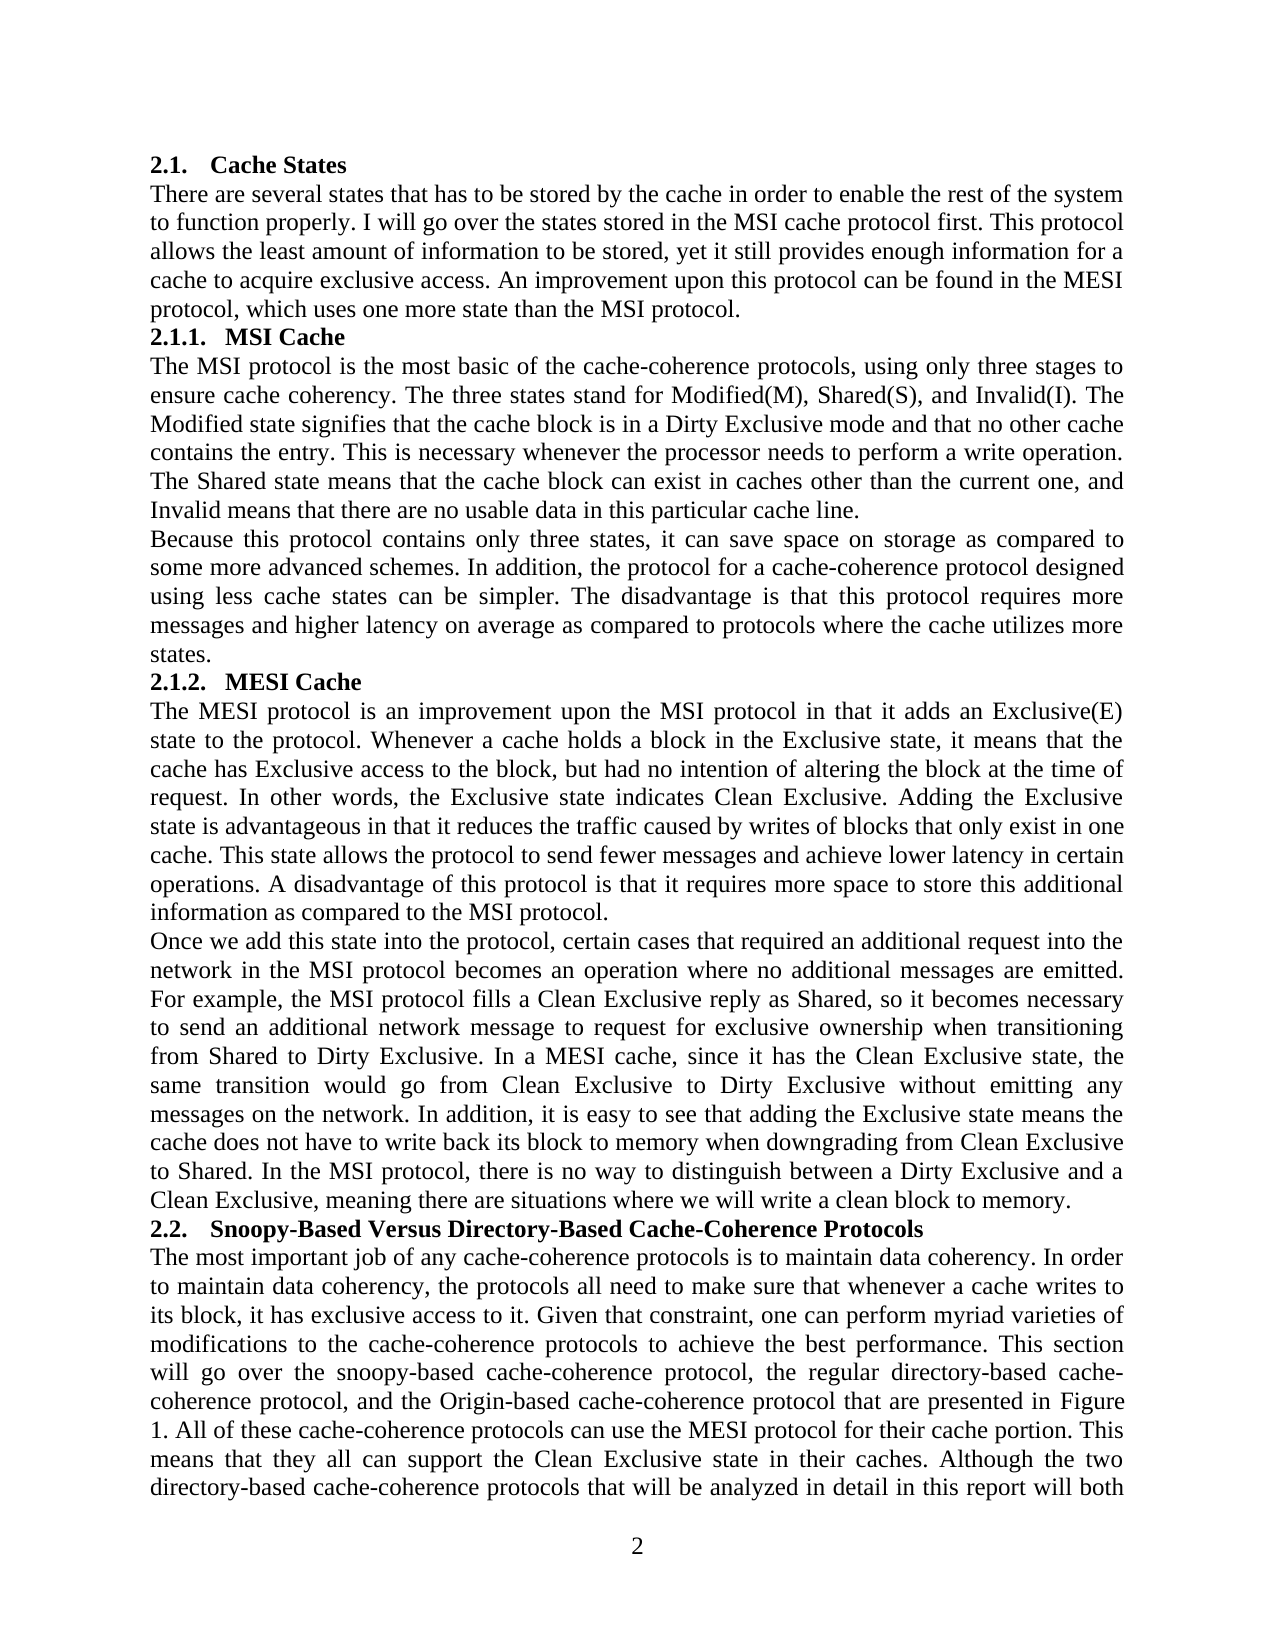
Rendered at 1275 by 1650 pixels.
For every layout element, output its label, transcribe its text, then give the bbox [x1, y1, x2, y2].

text The MSI protocol is the most basic of the cache-coherence protocols, using only three stages to ensure cache coherency. The three states stand for Modified(M), Shared(S), and Invalid(I). The Modified state signifies that the cache block is in a Dirty Exclusive mode and that no other cache contains the entry. This is necessary whenever the processor needs to perform a write operation. The Shared state means that the cache block can exist in caches other than the current one, and Invalid means that there are no usable data in this particular cache line. [150, 351, 1125, 524]
subtitle Snoopy-Based Versus Directory-Based Cache-Coherence Protocols [150, 1214, 1125, 1242]
text The most important job of any cache-coherence protocols is to maintain data coherency. In order to maintain data coherency, the protocols all need to make sure that whenever a cache writes to its block, it has exclusive access to it. Given that constraint, one can perform myriad varieties of modifications to the cache-coherence protocols to achieve the best performance. This section will go over the snoopy-based cache-coherence protocol, the regular directory-based cache-coherence protocol, and the Origin-based cache-coherence protocol that are presented in Figure 1. All of these cache-coherence protocols can use the MESI protocol for their cache portion. This means that they all can support the Clean Exclusive state in their caches. Although the two directory-based cache-coherence protocols that will be analyzed in detail in this report will both [150, 1242, 1125, 1501]
text Once we add this state into the protocol, certain cases that required an additional request into the network in the MSI protocol becomes an operation where no additional messages are emitted. For example, the MSI protocol fills a Clean Exclusive reply as Shared, so it becomes necessary to send an additional network message to request for exclusive ownership when transitioning from Shared to Dirty Exclusive. In a MESI cache, since it has the Clean Exclusive state, the same transition would go from Clean Exclusive to Dirty Exclusive without emitting any messages on the network. In addition, it is easy to see that adding the Exclusive state means the cache does not have to write back its block to memory when downgrading from Clean Exclusive to Shared. In the MSI protocol, there is no way to distinguish between a Dirty Exclusive and a Clean Exclusive, meaning there are situations where we will write a clean block to memory. [150, 926, 1125, 1214]
subtitle Cache States [150, 150, 1125, 179]
text Because this protocol contains only three states, it can save space on storage as compared to some more advanced schemes. In addition, the protocol for a cache-coherence protocol designed using less cache states can be simpler. The disadvantage is that this protocol requires more messages and higher latency on average as compared to protocols where the cache utilizes more states. [150, 524, 1125, 667]
subtitle MSI Cache [150, 322, 1125, 351]
text There are several states that has to be stored by the cache in order to enable the rest of the system to function properly. I will go over the states stored in the MSI cache protocol first. This protocol allows the least amount of information to be stored, yet it still provides enough information for a cache to acquire exclusive access. An improvement upon this protocol can be found in the MESI protocol, which uses one more state than the MSI protocol. [150, 179, 1125, 322]
text The MESI protocol is an improvement upon the MSI protocol in that it adds an Exclusive(E) state to the protocol. Whenever a cache holds a block in the Exclusive state, it means that the cache has Exclusive access to the block, but had no intention of altering the block at the time of request. In other words, the Exclusive state indicates Clean Exclusive. Adding the Exclusive state is advantageous in that it reduces the traffic caused by writes of blocks that only exist in one cache. This state allows the protocol to send fewer messages and achieve lower latency in certain operations. A disadvantage of this protocol is that it requires more space to store this additional information as compared to the MSI protocol. [150, 696, 1125, 926]
subtitle MESI Cache [150, 667, 1125, 696]
